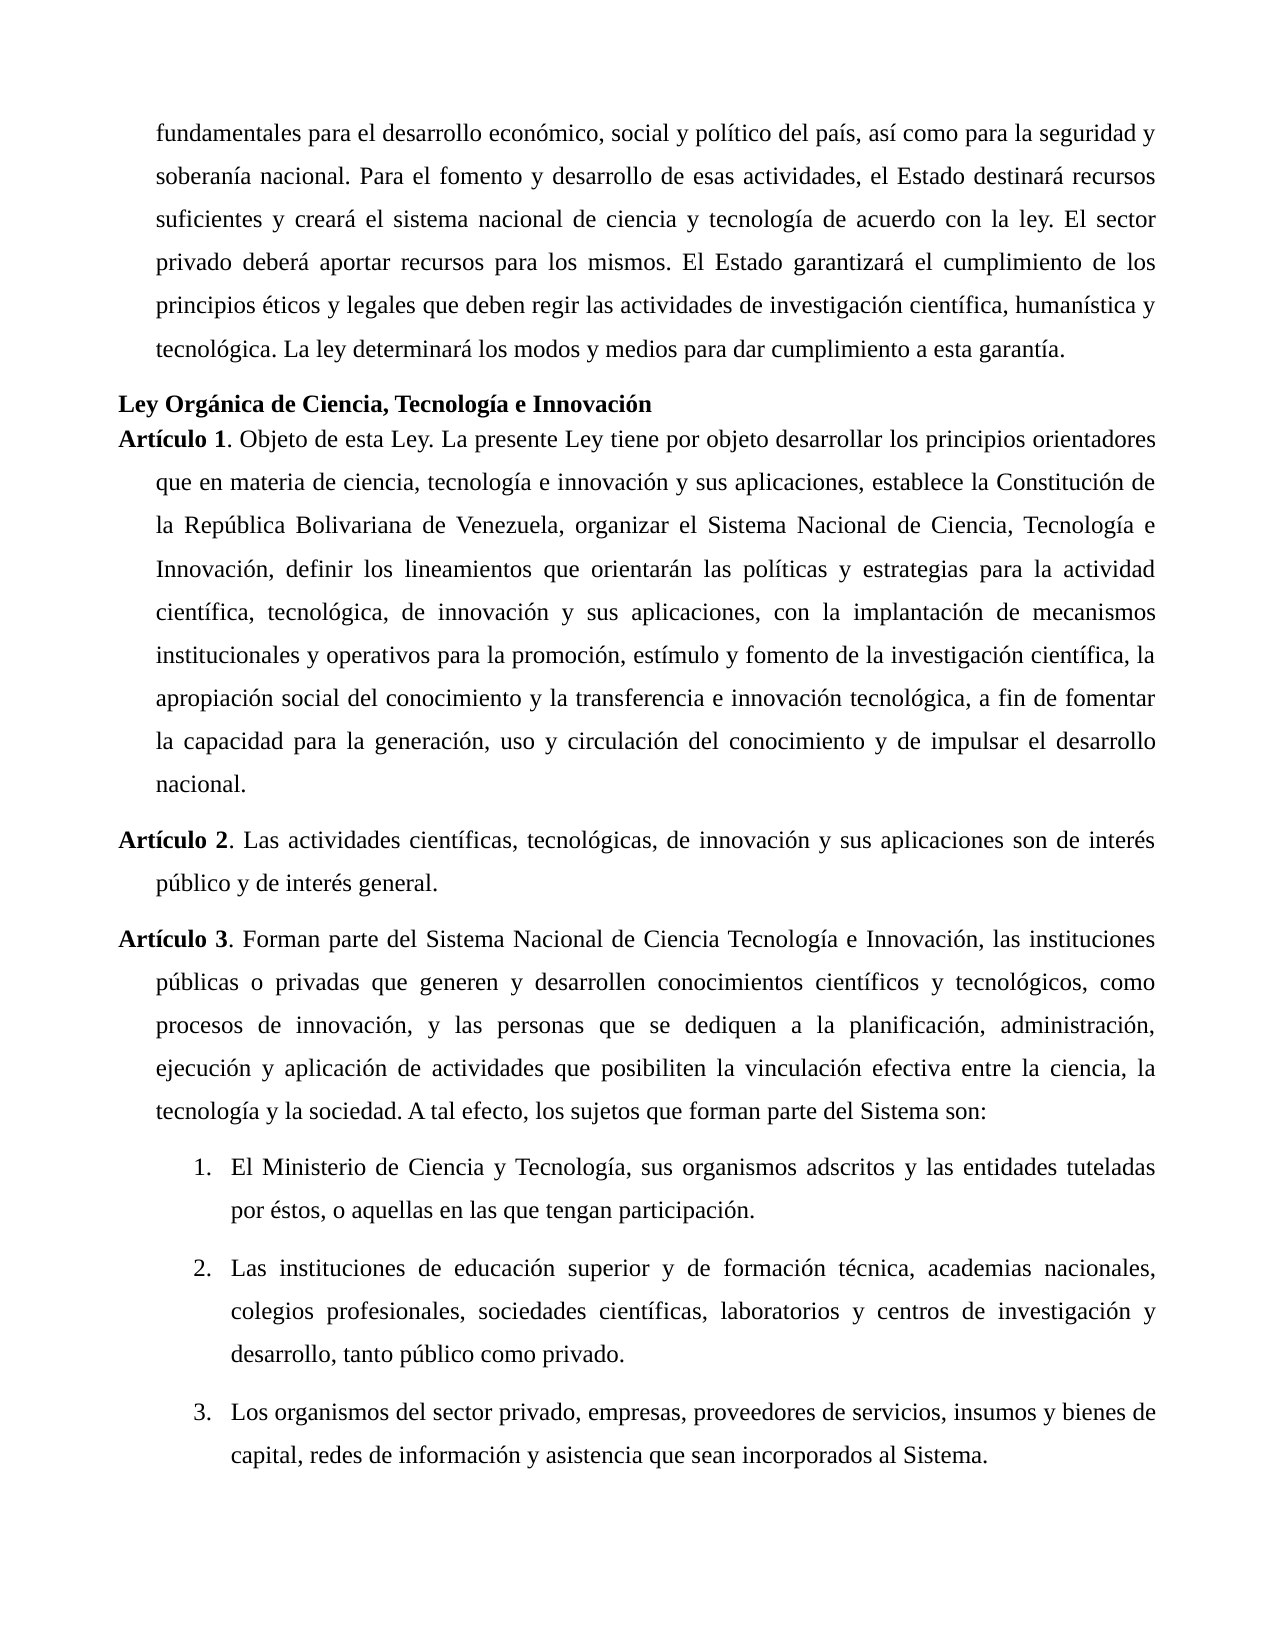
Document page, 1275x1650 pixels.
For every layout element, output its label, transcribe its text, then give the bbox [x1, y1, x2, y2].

list Artículo 3. Forman parte del Sistema Nacional de Ciencia Tecnología e Innovación, las instituciones públicas o privadas que generen y desarrollen conocimientos científicos y tecnológicos, como procesos de innovación, y las personas que se dediquen a la planificación, administración, ejecución y aplicación de actividades que posibiliten la vinculación efectiva entre la ciencia, la tecnología y la sociedad. A tal efecto, los sujetos que forman parte del Sistema son: [118, 924, 1157, 1125]
list Los organismos del sector privado, empresas, proveedores de servicios, insumos y bienes de capital, redes de información y asistencia que sean incorporados al Sistema. [193, 1397, 1157, 1468]
list fundamentales para el desarrollo económico, social y político del país, así como para la seguridad y soberanía nacional. Para el fomento y desarrollo de esas actividades, el Estado destinará recursos suficientes y creará el sistema nacional de ciencia y tecnología de acuerdo con la ley. El sector privado deberá aportar recursos para los mismos. El Estado garantizará el cumplimiento de los principios éticos y legales que deben regir las actividades de investigación científica, humanística y tecnológica. La ley determinará los modos y medios para dar cumplimiento a esta garantía. [118, 118, 1157, 362]
subtitle Ley Orgánica de Ciencia, Tecnología e Innovación [118, 389, 1157, 418]
list Las instituciones de educación superior y de formación técnica, academias nacionales, colegios profesionales, sociedades científicas, laboratorios y centros de investigación y desarrollo, tanto público como privado. [193, 1253, 1157, 1368]
list Artículo 1. Objeto de esta Ley. La presente Ley tiene por objeto desarrollar los principios orientadores que en materia de ciencia, tecnología e innovación y sus aplicaciones, establece la Constitución de la República Bolivariana de Venezuela, organizar el Sistema Nacional de Ciencia, Tecnología e Innovación, definir los lineamientos que orientarán las políticas y estrategias para la actividad científica, tecnológica, de innovación y sus aplicaciones, con la implantación de mecanismos institucionales y operativos para la promoción, estímulo y fomento de la investigación científica, la apropiación social del conocimiento y la transferencia e innovación tecnológica, a fin de fomentar la capacidad para la generación, uso y circulación del conocimiento y de impulsar el desarrollo nacional. [118, 424, 1157, 798]
list Artículo 2. Las actividades científicas, tecnológicas, de innovación y sus aplicaciones son de interés público y de interés general. [118, 825, 1157, 897]
list El Ministerio de Ciencia y Tecnología, sus organismos adscritos y las entidades tuteladas por éstos, o aquellas en las que tengan participación. [193, 1152, 1157, 1224]
